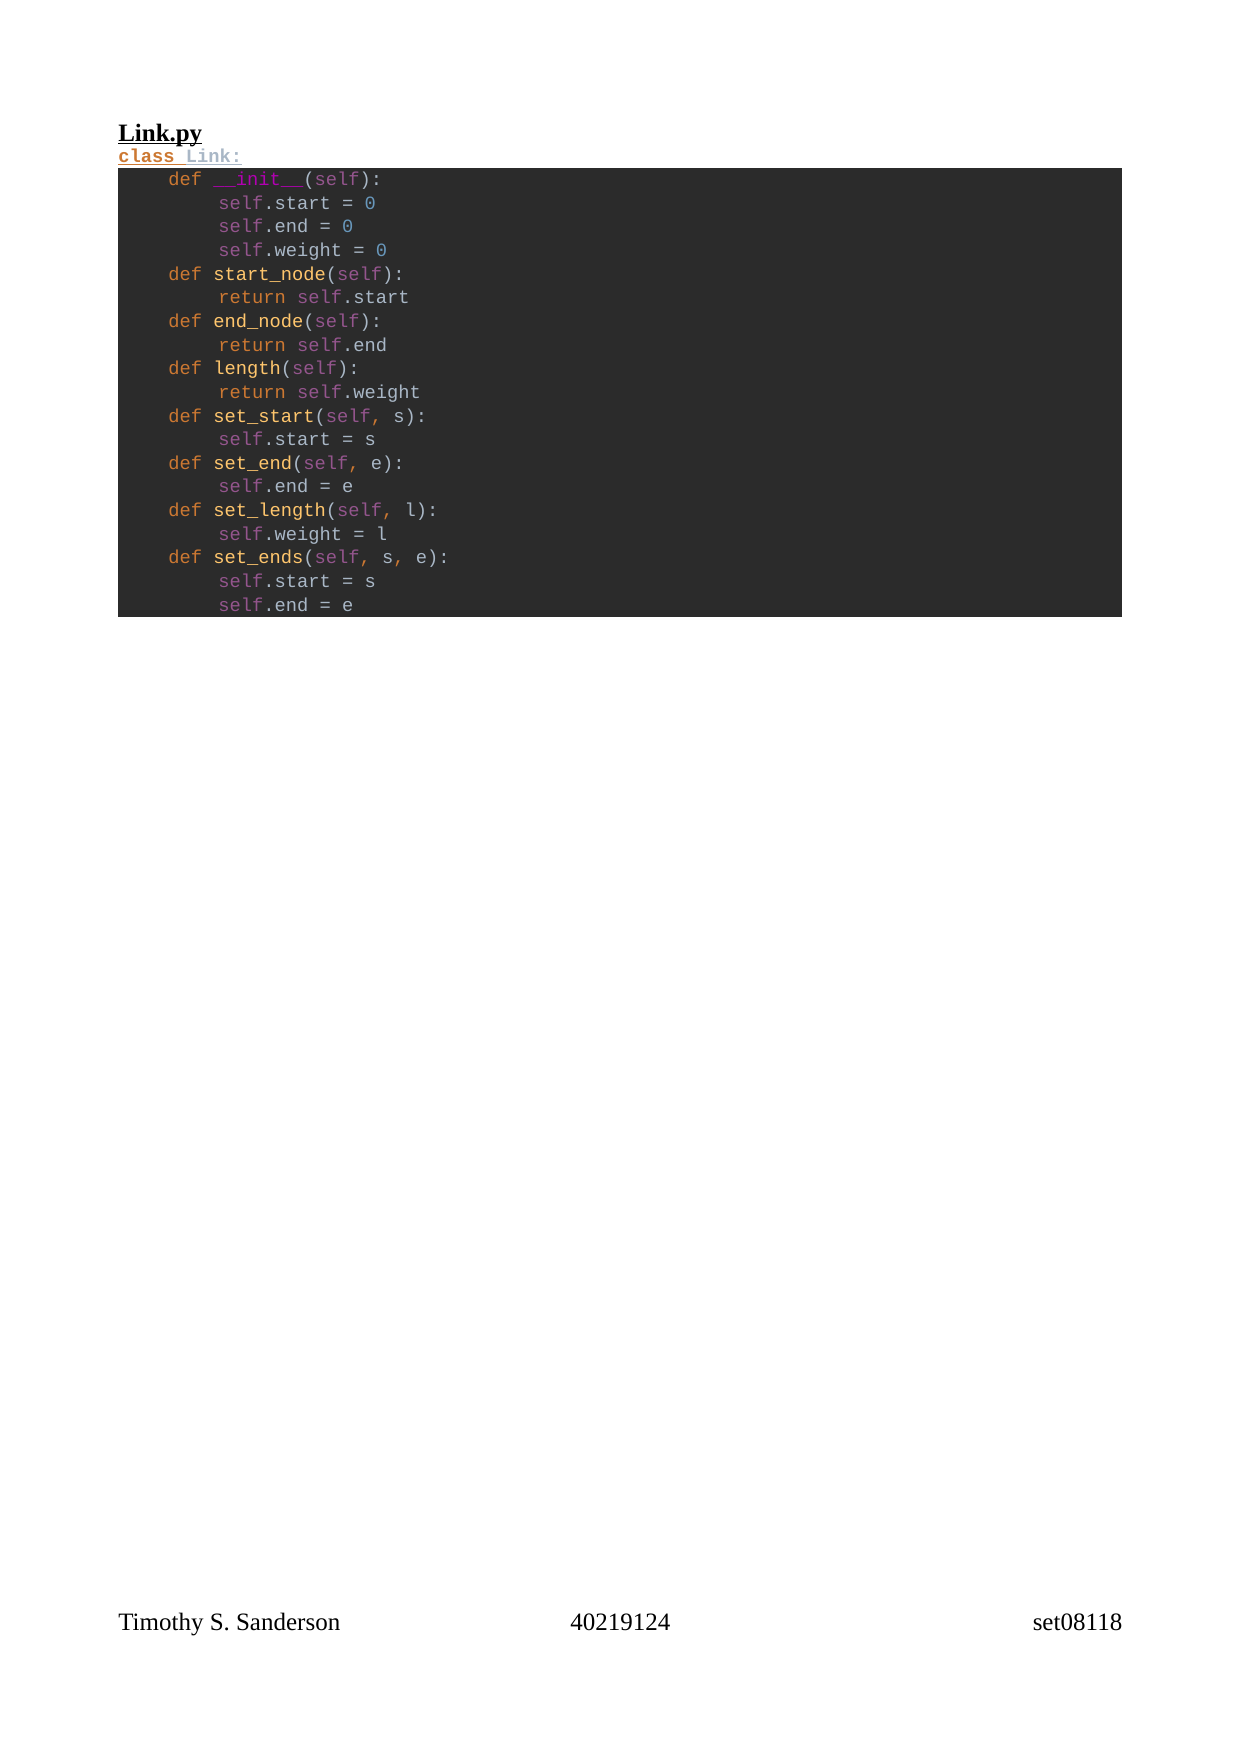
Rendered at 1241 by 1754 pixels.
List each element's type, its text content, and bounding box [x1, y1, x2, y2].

text self.weight = 0 [118, 239, 1122, 263]
text self.start = s [118, 570, 1122, 594]
text class Link: [118, 147, 1122, 168]
text def end_node(self): [118, 310, 1122, 334]
text return self.end [118, 334, 1122, 357]
text def set_end(self, e): [118, 452, 1122, 476]
text return self.weight [118, 381, 1122, 404]
text def __init__(self): [118, 168, 1122, 192]
text def set_start(self, s): [118, 404, 1122, 428]
text self.end = e [118, 594, 1122, 617]
text Link.py [118, 118, 1122, 147]
text def set_length(self, l): [118, 499, 1122, 523]
text self.end = e [118, 476, 1122, 499]
text self.start = 0 [118, 192, 1122, 215]
text def set_ends(self, s, e): [118, 546, 1122, 570]
text self.start = s [118, 428, 1122, 452]
text self.weight = l [118, 523, 1122, 546]
text def length(self): [118, 357, 1122, 381]
text return self.start [118, 286, 1122, 310]
text self.end = 0 [118, 215, 1122, 239]
text def start_node(self): [118, 263, 1122, 286]
